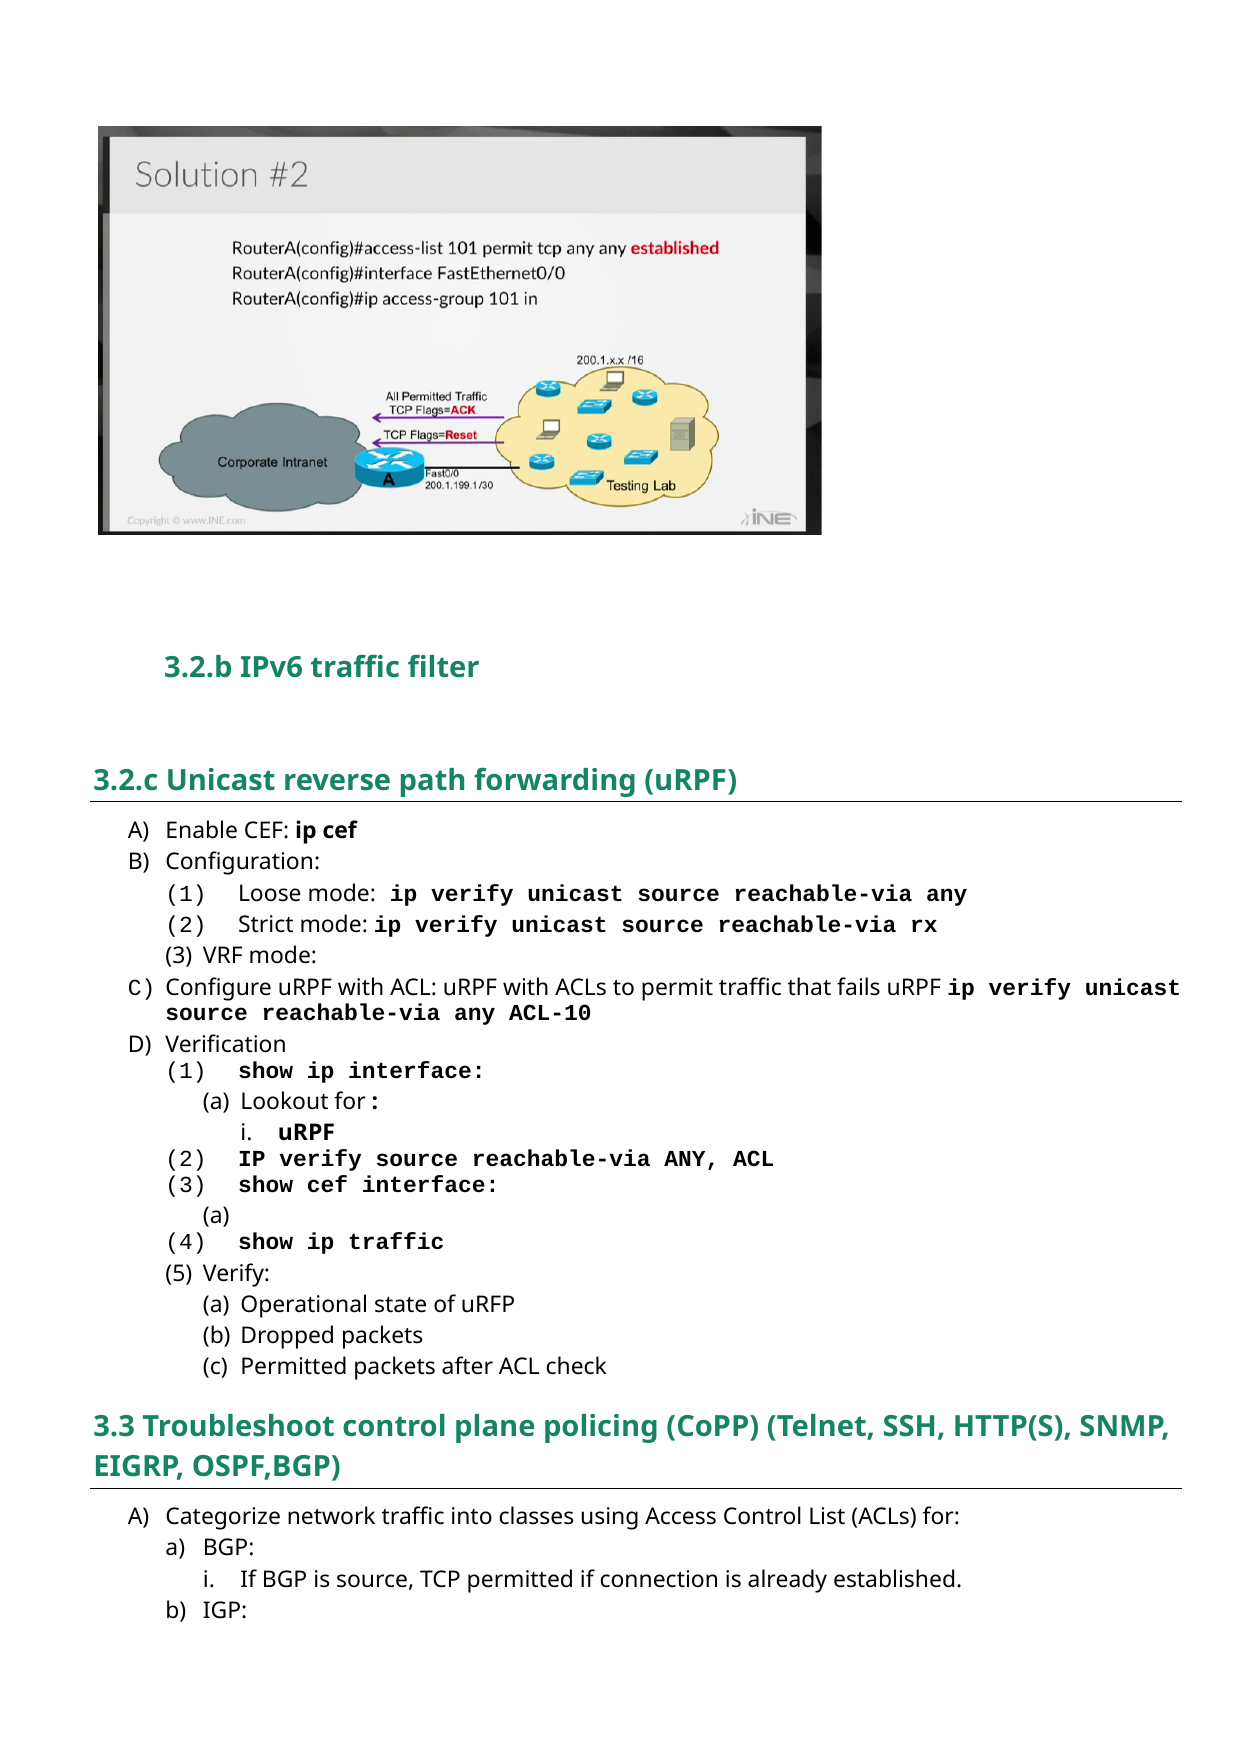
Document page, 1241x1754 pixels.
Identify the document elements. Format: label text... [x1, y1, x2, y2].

list Verify: [165, 1256, 1182, 1288]
list Enable CEF: ip cef [128, 814, 1182, 845]
list Verification [128, 1028, 1182, 1059]
list Categorize network traffic into classes using Access Control List (ACLs) for: [128, 1500, 1182, 1531]
list Configure uRPF with ACL: uRPF with ACLs to permit traffic that fails uRPF ip verify unicast source reachable-via any ACL-10 [128, 970, 1182, 1028]
subtitle 3.2.b IPv6 traffic filter [90, 643, 1182, 686]
list Strict mode: ip verify unicast source reachable-via rx [165, 908, 1182, 939]
list Operational state of uRFP [203, 1288, 1182, 1319]
list show ip traffic [165, 1231, 1182, 1256]
list If BGP is source, TCP permitted if connection is already established. [203, 1563, 1182, 1594]
list Loose mode: ip verify unicast source reachable-via any [165, 876, 1182, 908]
list show cef interface: [165, 1173, 1182, 1199]
list VRF mode: [165, 939, 1182, 970]
list IP verify source reachable-via ANY, ACL [165, 1147, 1182, 1173]
list Permitted packets after ACL check [203, 1350, 1182, 1381]
list Dropped packets [203, 1319, 1182, 1350]
subtitle 3.3 Troubleshoot control plane policing (CoPP) (Telnet, SSH, HTTP(S), SNMP, EIGRP, OSPF,BGP) [90, 1402, 1182, 1488]
list Configuration: [128, 845, 1182, 876]
list IGP: [165, 1594, 1182, 1625]
list show ip interface: [165, 1059, 1182, 1085]
list uRPF [240, 1116, 1182, 1147]
picture [98, 126, 822, 535]
list BGP: [165, 1531, 1182, 1563]
list Lookout for : [203, 1085, 1182, 1116]
subtitle 3.2.c Unicast reverse path forwarding (uRPF) [90, 716, 1182, 801]
